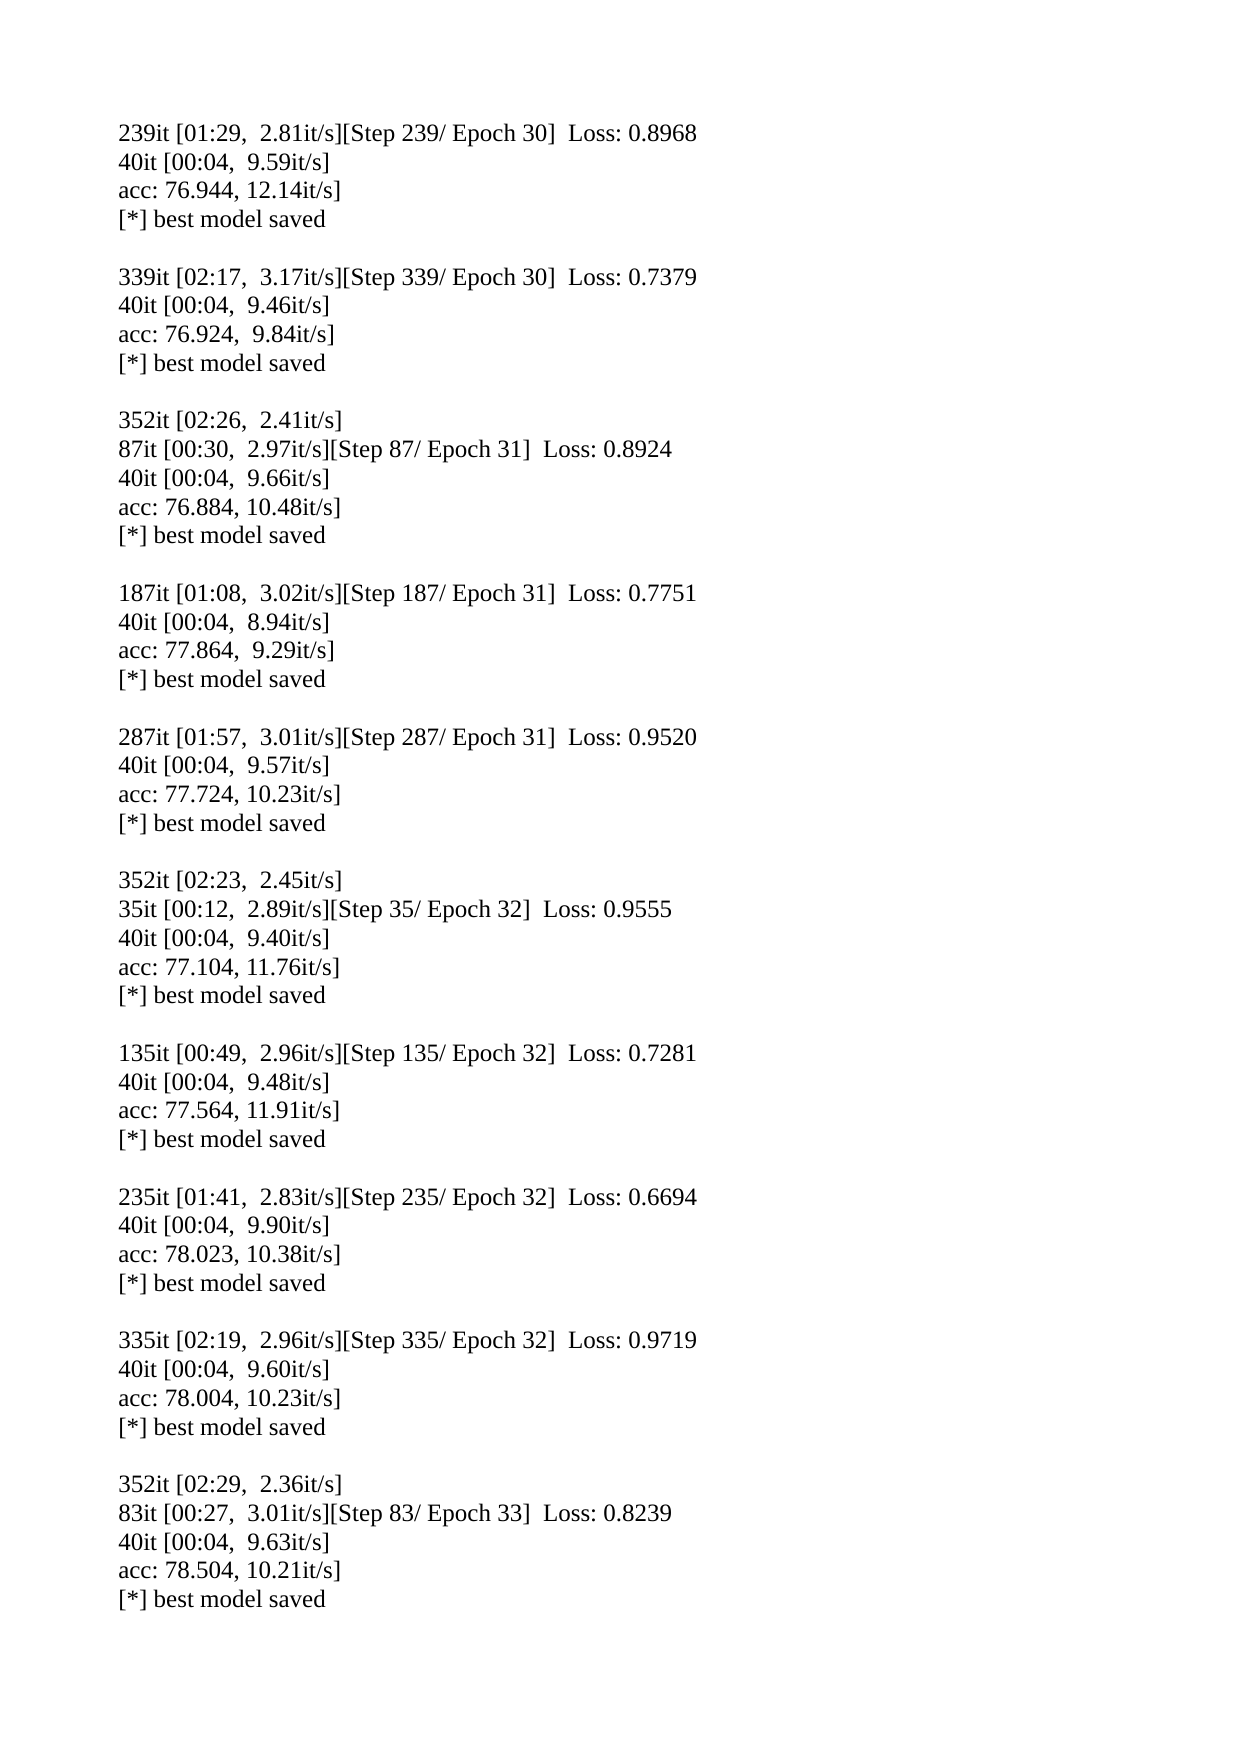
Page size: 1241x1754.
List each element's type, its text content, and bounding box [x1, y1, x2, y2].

text 83it [00:27, 3.01it/s][Step 83/ Epoch 33] Loss: 0.8239 [118, 1498, 1122, 1527]
text [*] best model saved [118, 808, 1122, 837]
text 87it [00:30, 2.97it/s][Step 87/ Epoch 31] Loss: 0.8924 [118, 434, 1122, 463]
text 40it [00:04, 9.57it/s] [118, 751, 1122, 779]
text acc: 78.004, 10.23it/s] [118, 1383, 1122, 1412]
text [*] best model saved [118, 1584, 1122, 1613]
text 40it [00:04, 8.94it/s] [118, 607, 1122, 636]
text 40it [00:04, 9.40it/s] [118, 923, 1122, 952]
text 239it [01:29, 2.81it/s][Step 239/ Epoch 30] Loss: 0.8968 [118, 118, 1122, 147]
text 40it [00:04, 9.48it/s] [118, 1067, 1122, 1096]
text [*] best model saved [118, 348, 1122, 377]
text 35it [00:12, 2.89it/s][Step 35/ Epoch 32] Loss: 0.9555 [118, 894, 1122, 923]
text [*] best model saved [118, 204, 1122, 233]
text acc: 78.023, 10.38it/s] [118, 1239, 1122, 1268]
text [*] best model saved [118, 521, 1122, 549]
text acc: 76.944, 12.14it/s] [118, 176, 1122, 204]
text 40it [00:04, 9.90it/s] [118, 1211, 1122, 1239]
text 352it [02:26, 2.41it/s] [118, 406, 1122, 434]
text 40it [00:04, 9.59it/s] [118, 147, 1122, 176]
text acc: 76.924, 9.84it/s] [118, 319, 1122, 348]
text 339it [02:17, 3.17it/s][Step 339/ Epoch 30] Loss: 0.7379 [118, 262, 1122, 291]
text acc: 76.884, 10.48it/s] [118, 492, 1122, 521]
text acc: 77.864, 9.29it/s] [118, 636, 1122, 664]
text [*] best model saved [118, 664, 1122, 693]
text [*] best model saved [118, 1268, 1122, 1297]
text 287it [01:57, 3.01it/s][Step 287/ Epoch 31] Loss: 0.9520 [118, 722, 1122, 751]
text [*] best model saved [118, 1124, 1122, 1153]
text acc: 78.504, 10.21it/s] [118, 1556, 1122, 1584]
text 40it [00:04, 9.60it/s] [118, 1354, 1122, 1383]
text 40it [00:04, 9.46it/s] [118, 291, 1122, 319]
text 40it [00:04, 9.66it/s] [118, 463, 1122, 492]
text acc: 77.564, 11.91it/s] [118, 1096, 1122, 1124]
text 335it [02:19, 2.96it/s][Step 335/ Epoch 32] Loss: 0.9719 [118, 1326, 1122, 1354]
text [*] best model saved [118, 1412, 1122, 1441]
text acc: 77.104, 11.76it/s] [118, 952, 1122, 981]
text 40it [00:04, 9.63it/s] [118, 1527, 1122, 1556]
text 352it [02:29, 2.36it/s] [118, 1469, 1122, 1498]
text 135it [00:49, 2.96it/s][Step 135/ Epoch 32] Loss: 0.7281 [118, 1038, 1122, 1067]
text 187it [01:08, 3.02it/s][Step 187/ Epoch 31] Loss: 0.7751 [118, 578, 1122, 607]
text [*] best model saved [118, 981, 1122, 1009]
text 235it [01:41, 2.83it/s][Step 235/ Epoch 32] Loss: 0.6694 [118, 1182, 1122, 1211]
text acc: 77.724, 10.23it/s] [118, 779, 1122, 808]
text 352it [02:23, 2.45it/s] [118, 866, 1122, 894]
